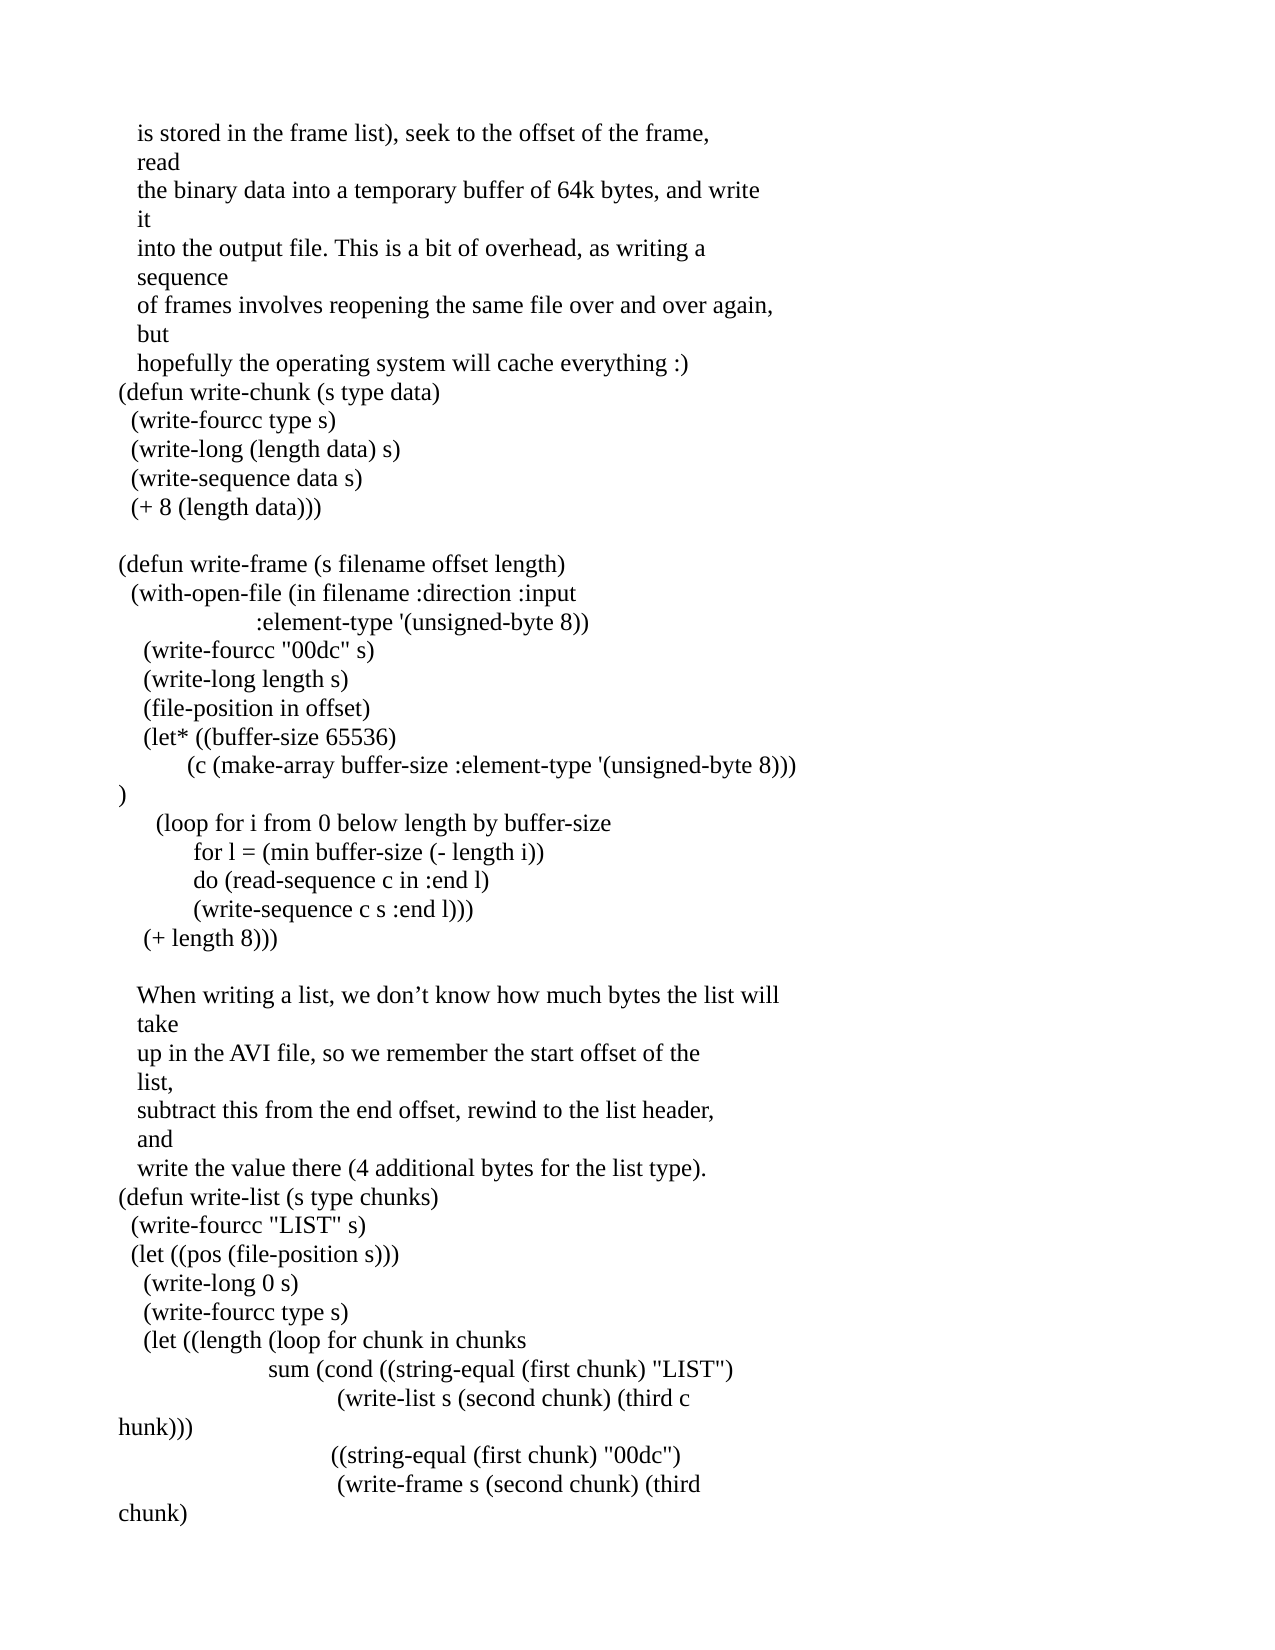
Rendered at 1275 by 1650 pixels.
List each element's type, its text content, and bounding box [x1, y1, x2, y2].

text the binary data into a temporary buffer of 64k bytes, and write [118, 176, 1157, 204]
text (write-sequence c s :end l))) [118, 894, 1157, 923]
text (let ((length (loop for chunk in chunks [118, 1326, 1157, 1354]
text chunk) [118, 1498, 1157, 1527]
text of frames involves reopening the same file over and over again, [118, 291, 1157, 319]
text (write-long length s) [118, 664, 1157, 693]
text (with-open-file (in filename :direction :input [118, 578, 1157, 607]
text and [118, 1124, 1157, 1153]
text take [118, 1009, 1157, 1038]
text it [118, 204, 1157, 233]
text subtract this from the end offset, rewind to the list header, [118, 1096, 1157, 1124]
text (write-fourcc "LIST" s) [118, 1211, 1157, 1239]
text up in the AVI file, so we remember the start offset of the [118, 1038, 1157, 1067]
text (+ 8 (length data))) [118, 492, 1157, 521]
text (defun write-list (s type chunks) [118, 1182, 1157, 1211]
text (loop for i from 0 below length by buffer-size [118, 808, 1157, 837]
text but [118, 319, 1157, 348]
text list, [118, 1067, 1157, 1096]
text (write-frame s (second chunk) (third [118, 1469, 1157, 1498]
text (c (make-array buffer-size :element-type '(unsigned-byte 8))) [118, 751, 1157, 779]
text for l = (min buffer-size (- length i)) [118, 837, 1157, 866]
text is stored in the frame list), seek to the offset of the frame, [118, 118, 1157, 147]
text hopefully the operating system will cache everything :) [118, 348, 1157, 377]
text (let* ((buffer-size 65536) [118, 722, 1157, 751]
text (defun write-chunk (s type data) [118, 377, 1157, 406]
text (file-position in offset) [118, 693, 1157, 722]
text (write-long 0 s) [118, 1268, 1157, 1297]
text ((string-equal (first chunk) "00dc") [118, 1441, 1157, 1469]
text write the value there (4 additional bytes for the list type). [118, 1153, 1157, 1182]
text ) [118, 779, 1157, 808]
text read [118, 147, 1157, 176]
text hunk))) [118, 1412, 1157, 1441]
text (let ((pos (file-position s))) [118, 1239, 1157, 1268]
text sequence [118, 262, 1157, 291]
text (defun write-frame (s filename offset length) [118, 549, 1157, 578]
text sum (cond ((string-equal (first chunk) "LIST") [118, 1354, 1157, 1383]
text When writing a list, we don’t know how much bytes the list will [118, 981, 1157, 1009]
text :element-type '(unsigned-byte 8)) [118, 607, 1157, 636]
text (+ length 8))) [118, 923, 1157, 952]
text (write-fourcc "00dc" s) [118, 636, 1157, 664]
text (write-long (length data) s) [118, 434, 1157, 463]
text (write-fourcc type s) [118, 1297, 1157, 1326]
text (write-fourcc type s) [118, 406, 1157, 434]
text (write-sequence data s) [118, 463, 1157, 492]
text into the output file. This is a bit of overhead, as writing a [118, 233, 1157, 262]
text (write-list s (second chunk) (third c [118, 1383, 1157, 1412]
text do (read-sequence c in :end l) [118, 866, 1157, 894]
